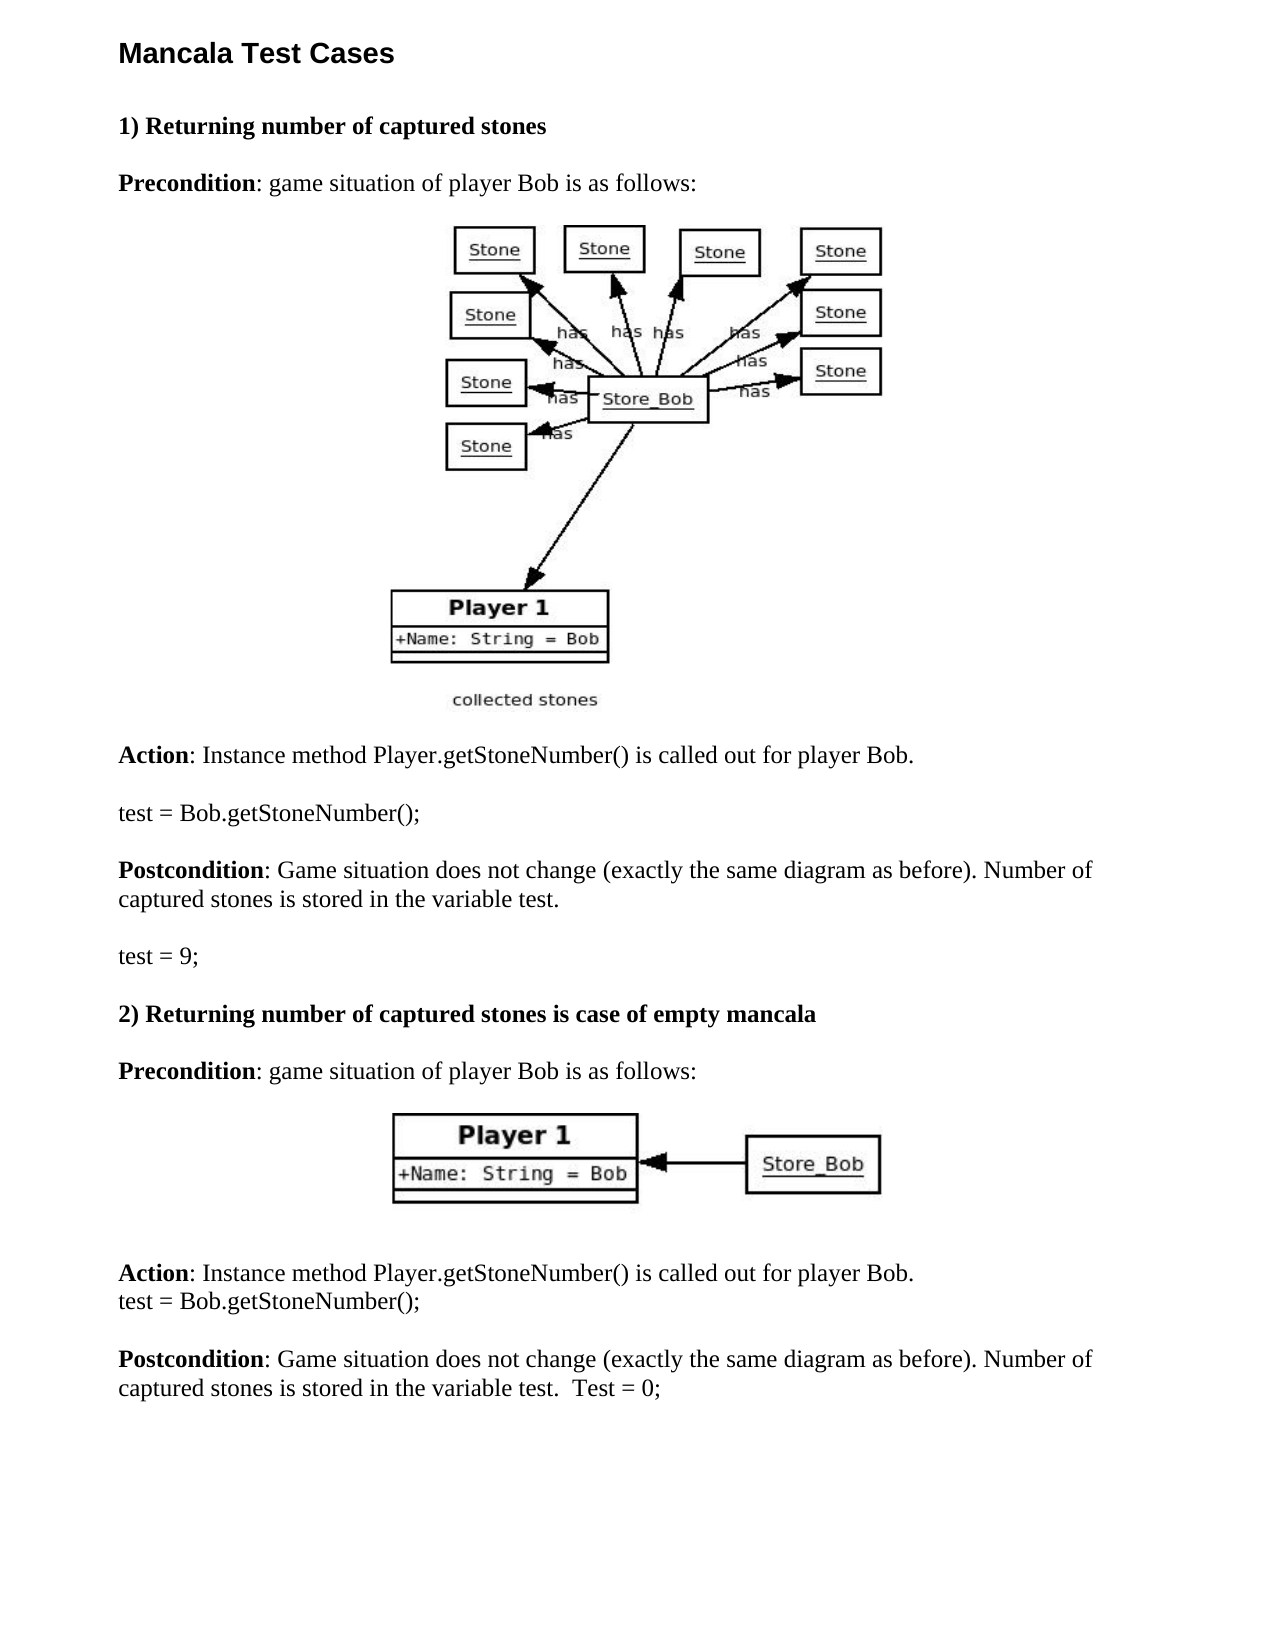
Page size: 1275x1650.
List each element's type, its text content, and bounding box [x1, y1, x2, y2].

text test = Bob.getStoneNumber(); [883, 1286, 1157, 1315]
text Action: Instance method Player.getStoneNumber() is called out for player Bob. [883, 1258, 1157, 1286]
text 1) Returning number of captured stones [118, 111, 1157, 139]
text Postcondition: Game situation does not change (exactly the same diagram as before). Number of captured stones is stored in the variable test. Test = 0; [883, 1344, 1157, 1401]
picture [390, 225, 885, 712]
subtitle Mancala Test Cases [118, 36, 1157, 69]
text test = 9; [118, 941, 1157, 970]
text Precondition: game situation of player Bob is as follows: [118, 168, 1157, 197]
text Postcondition: Game situation does not change (exactly the same diagram as before). Number of captured stones is stored in the variable test. Test = 0; [118, 1344, 392, 1401]
text test = Bob.getStoneNumber(); [118, 798, 1157, 826]
text test = Bob.getStoneNumber(); [118, 1286, 392, 1315]
text Action: Instance method Player.getStoneNumber() is called out for player Bob. [118, 1258, 392, 1286]
text Precondition: game situation of player Bob is as follows: [118, 1056, 1157, 1085]
picture [392, 1113, 883, 1416]
text Action: Instance method Player.getStoneNumber() is called out for player Bob. [118, 740, 1157, 769]
text 2) Returning number of captured stones is case of empty mancala [118, 999, 1157, 1028]
text Postcondition: Game situation does not change (exactly the same diagram as before). Number of captured stones is stored in the variable test. [118, 855, 1157, 913]
